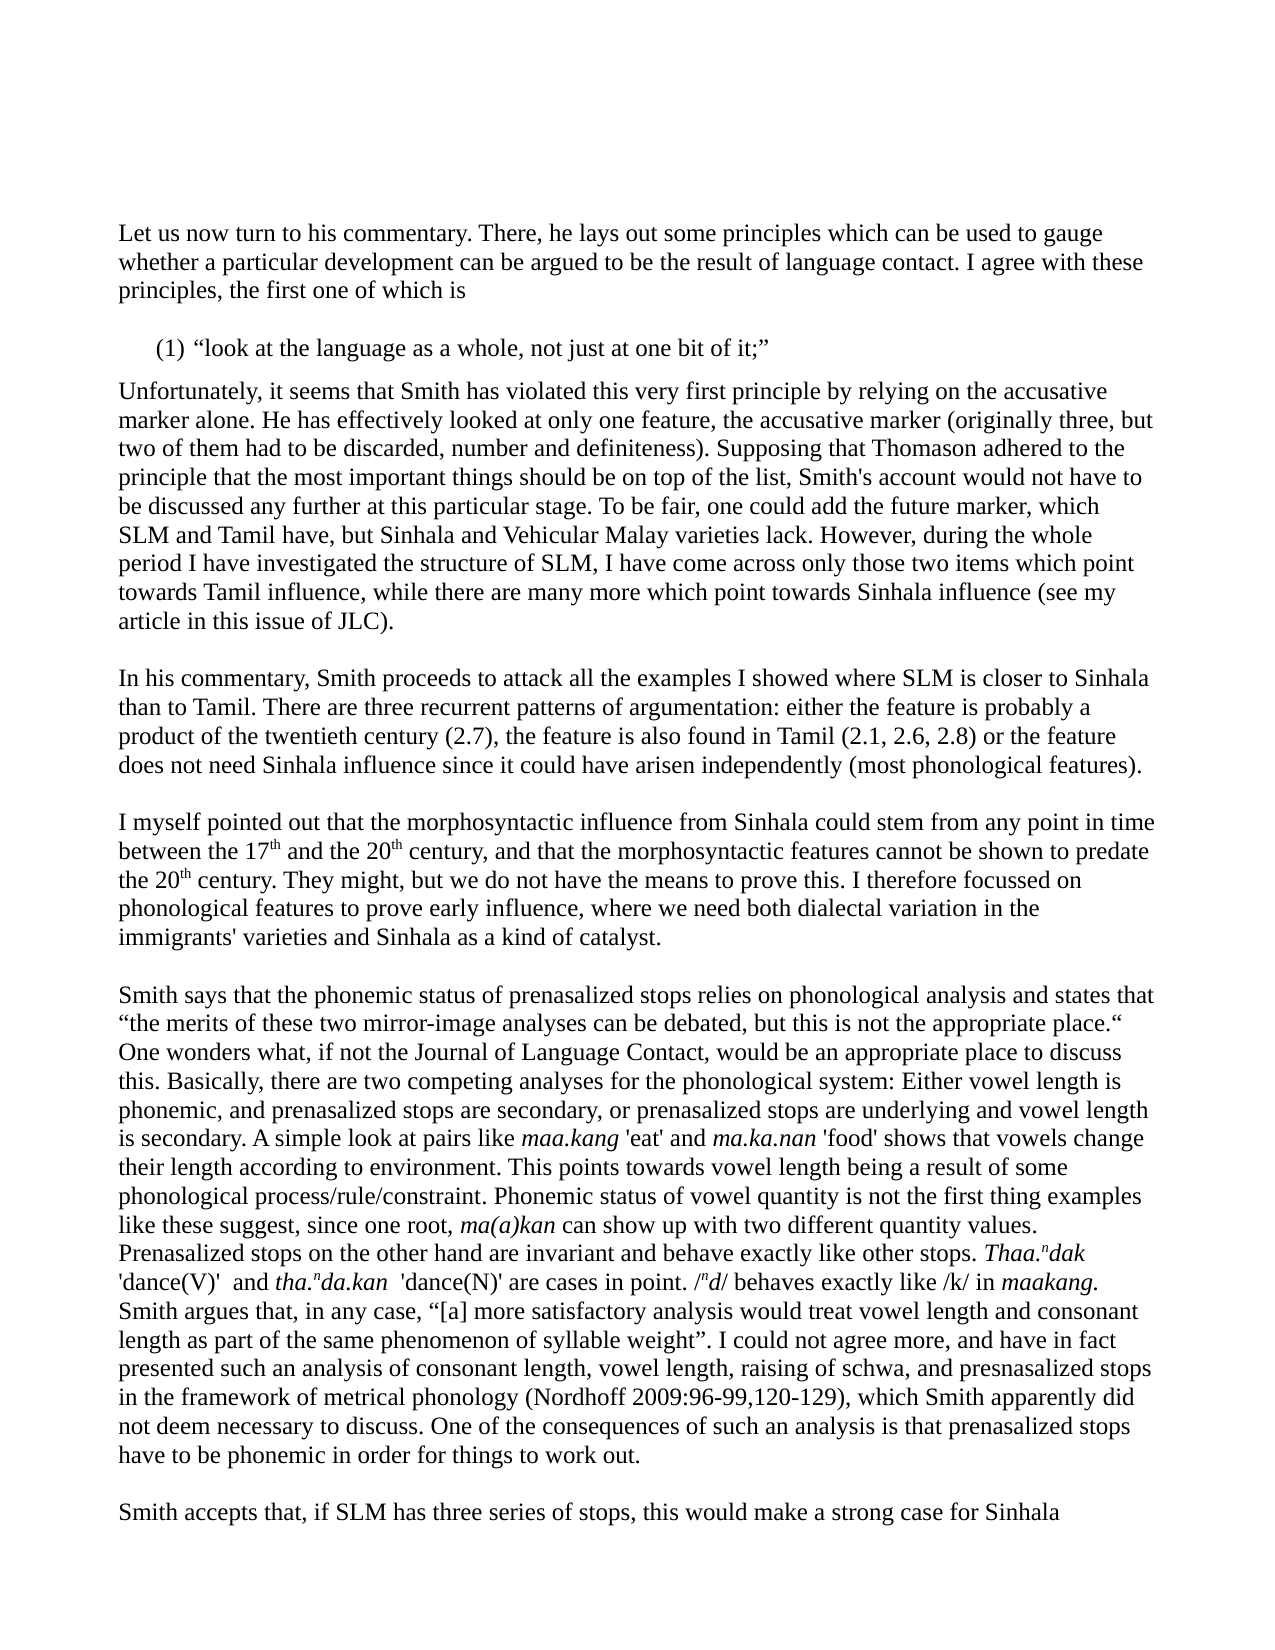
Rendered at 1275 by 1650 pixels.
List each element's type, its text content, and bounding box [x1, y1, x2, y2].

text Smith accepts that, if SLM has three series of stops, this would make a strong case for Sinhala [118, 1497, 1157, 1526]
text Let us now turn to his commentary. There, he lays out some principles which can be used to gauge whether a particular development can be argued to be the result of language contact. I agree with these principles, the first one of which is [118, 218, 1157, 304]
list “look at the language as a whole, not just at one bit of it;” [156, 333, 1157, 362]
text Smith says that the phonemic status of prenasalized stops relies on phonological analysis and states that “the merits of these two mirror-image analyses can be debated, but this is not the appropriate place.“ One wonders what, if not the Journal of Language Contact, would be an appropriate place to discuss this. Basically, there are two competing analyses for the phonological system: Either vowel length is phonemic, and prenasalized stops are secondary, or prenasalized stops are underlying and vowel length is secondary. A simple look at pairs like maa.kang 'eat' and ma.ka.nan 'food' shows that vowels change their length according to environment. This points towards vowel length being a result of some phonological process/rule/constraint. Phonemic status of vowel quantity is not the first thing examples like these suggest, since one root, ma(a)kan can show up with two different quantity values. Prenasalized stops on the other hand are invariant and behave exactly like other stops. Thaa.ndak 'dance(V)' and tha.nda.kan 'dance(N)' are cases in point. /nd/ behaves exactly like /k/ in maakang. [118, 980, 1157, 1296]
text Unfortunately, it seems that Smith has violated this very first principle by relying on the accusative marker alone. He has effectively looked at only one feature, the accusative marker (originally three, but two of them had to be discarded, number and definiteness). Supposing that Thomason adhered to the principle that the most important things should be on top of the list, Smith's account would not have to be discussed any further at this particular stage. To be fair, one could add the future marker, which SLM and Tamil have, but Sinhala and Vehicular Malay varieties lack. However, during the whole period I have investigated the structure of SLM, I have come across only those two items which point towards Tamil influence, while there are many more which point towards Sinhala influence (see my article in this issue of JLC). [118, 376, 1157, 635]
text I myself pointed out that the morphosyntactic influence from Sinhala could stem from any point in time between the 17th and the 20th century, and that the morphosyntactic features cannot be shown to predate the 20th century. They might, but we do not have the means to prove this. I therefore focussed on phonological features to prove early influence, where we need both dialectal variation in the immigrants' varieties and Sinhala as a kind of catalyst. [118, 807, 1157, 951]
text Smith argues that, in any case, “[a] more satisfactory analysis would treat vowel length and consonant length as part of the same phenomenon of syllable weight”. I could not agree more, and have in fact presented such an analysis of consonant length, vowel length, raising of schwa, and presnasalized stops in the framework of metrical phonology (Nordhoff 2009:96-99,120-129), which Smith apparently did not deem necessary to discuss. One of the consequences of such an analysis is that prenasalized stops have to be phonemic in order for things to work out. [118, 1296, 1157, 1468]
text In his commentary, Smith proceeds to attack all the examples I showed where SLM is closer to Sinhala than to Tamil. There are three recurrent patterns of argumentation: either the feature is probably a product of the twentieth century (2.7), the feature is also found in Tamil (2.1, 2.6, 2.8) or the feature does not need Sinhala influence since it could have arisen independently (most phonological features). [118, 663, 1157, 778]
